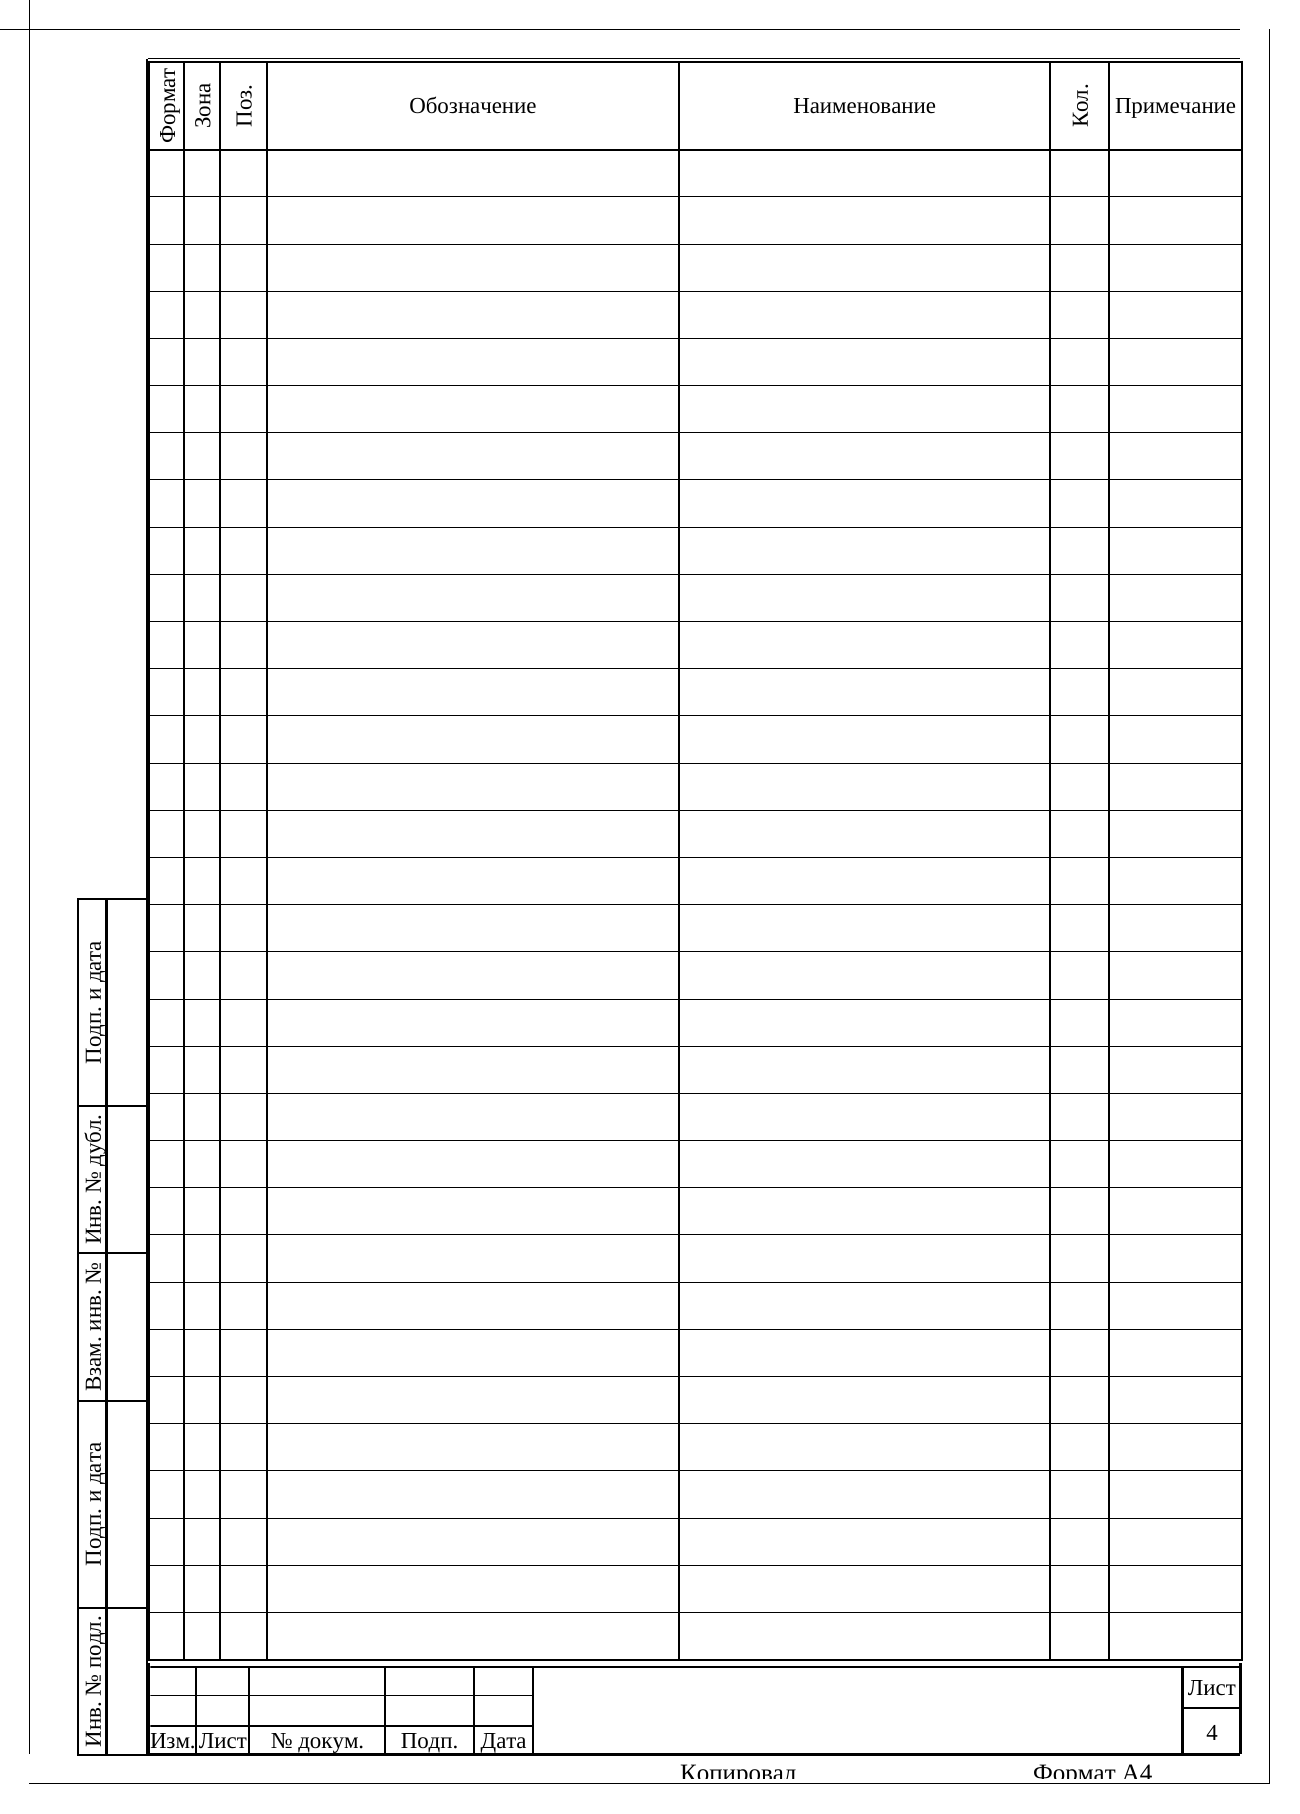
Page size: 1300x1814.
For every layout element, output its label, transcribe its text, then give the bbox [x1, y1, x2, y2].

table_cell [221, 811, 266, 857]
table_cell [221, 1283, 266, 1329]
table_cell [1110, 1377, 1241, 1423]
table_cell [680, 197, 1049, 243]
table_cell [1110, 716, 1241, 762]
text Формат А4 [946, 1758, 1239, 1779]
table_cell Инв. № дубл. [79, 1107, 105, 1252]
table_cell [1051, 575, 1108, 621]
table_header Подп. и дата [79, 900, 105, 1105]
table_cell [221, 1188, 266, 1234]
table_cell [1051, 1000, 1108, 1046]
table_cell [268, 151, 678, 196]
table_cell [268, 245, 678, 291]
table_cell [1110, 386, 1241, 432]
table_cell [185, 197, 219, 243]
table_cell [268, 1471, 678, 1517]
table_cell [150, 245, 183, 291]
table_cell [150, 575, 183, 621]
table_cell [1110, 245, 1241, 291]
table_cell [680, 1047, 1049, 1093]
table_header Лист [1184, 1668, 1239, 1707]
table_cell [1110, 1613, 1241, 1659]
table_cell [268, 1330, 678, 1376]
table_cell [1110, 1188, 1241, 1234]
table_cell [268, 1000, 678, 1046]
table_cell [1110, 339, 1241, 385]
table_cell [185, 151, 219, 196]
table_cell [268, 1566, 678, 1612]
table_cell [680, 1377, 1049, 1423]
table_cell [268, 339, 678, 385]
table_cell [1110, 575, 1241, 621]
table_cell [680, 1424, 1049, 1470]
table_cell [185, 292, 219, 338]
table_cell [680, 292, 1049, 338]
table_cell [680, 1094, 1049, 1140]
table_cell [221, 1519, 266, 1565]
table_cell [1110, 292, 1241, 338]
table_cell [221, 1424, 266, 1470]
table_cell [150, 197, 183, 243]
table_cell [475, 1696, 532, 1725]
table_cell [268, 1283, 678, 1329]
table_cell [250, 1696, 384, 1725]
table_cell [268, 1519, 678, 1565]
table_cell Лист [197, 1727, 248, 1753]
table_cell [1110, 1141, 1241, 1187]
table_cell [150, 1519, 183, 1565]
table_cell [150, 905, 183, 951]
table_cell [680, 622, 1049, 668]
table_cell [221, 1471, 266, 1517]
table_cell [1110, 764, 1241, 810]
table_cell [1110, 905, 1241, 951]
table_cell [150, 858, 183, 904]
table_cell [185, 811, 219, 857]
table_cell [150, 811, 183, 857]
table_cell [1051, 528, 1108, 574]
table_cell [221, 716, 266, 762]
table_cell [150, 622, 183, 668]
table_cell [268, 858, 678, 904]
table_cell [1110, 1235, 1241, 1282]
table_cell [268, 1424, 678, 1470]
table_cell [1110, 1047, 1241, 1093]
table_header Обозначение [268, 63, 678, 149]
table_cell [150, 480, 183, 527]
table_cell [221, 245, 266, 291]
table_cell [268, 669, 678, 715]
table_cell [185, 1424, 219, 1470]
table_cell [1110, 1424, 1241, 1470]
table_cell [150, 1094, 183, 1140]
table_cell [1051, 292, 1108, 338]
table_cell [185, 1330, 219, 1376]
table_cell [680, 811, 1049, 857]
table_cell [185, 480, 219, 527]
table_cell [185, 858, 219, 904]
table_cell [221, 197, 266, 243]
table_cell № докум. [250, 1727, 384, 1753]
table_cell [185, 905, 219, 951]
table_cell [185, 1283, 219, 1329]
table_cell [150, 433, 183, 479]
table_cell [1051, 1566, 1108, 1612]
table_cell [680, 1141, 1049, 1187]
table_cell [268, 905, 678, 951]
table_cell [386, 1696, 473, 1725]
table_cell [268, 1188, 678, 1234]
table_cell [221, 1141, 266, 1187]
table_cell [150, 339, 183, 385]
table_cell [1051, 339, 1108, 385]
table_cell [1051, 1235, 1108, 1282]
table_cell [1051, 669, 1108, 715]
table_cell [680, 575, 1049, 621]
table_cell [185, 764, 219, 810]
table_cell [1051, 811, 1108, 857]
table_cell [1051, 1330, 1108, 1376]
table_cell [680, 716, 1049, 762]
table_cell [1110, 1566, 1241, 1612]
table_cell [151, 1696, 195, 1725]
table_cell [185, 1141, 219, 1187]
table_cell [221, 669, 266, 715]
table_cell [185, 1188, 219, 1234]
table_cell [221, 1094, 266, 1140]
table_cell [1051, 1283, 1108, 1329]
table_cell [1051, 1094, 1108, 1140]
table_header Формат [150, 63, 183, 149]
table_cell [197, 1696, 248, 1725]
table_cell [108, 1609, 146, 1754]
table_cell [1051, 764, 1108, 810]
table_cell [1110, 1000, 1241, 1046]
table_cell [221, 1377, 266, 1423]
table_cell [1110, 1519, 1241, 1565]
table_cell [1051, 197, 1108, 243]
table_header Наименование [680, 63, 1049, 149]
table_header [197, 1668, 248, 1695]
table_cell [1110, 433, 1241, 479]
table_cell [268, 1094, 678, 1140]
table_cell [1051, 1377, 1108, 1423]
table_cell [1051, 1613, 1108, 1659]
table_cell [680, 1283, 1049, 1329]
table_cell [221, 1235, 266, 1282]
table_cell [268, 480, 678, 527]
table_cell [1110, 480, 1241, 527]
table_cell [150, 764, 183, 810]
table_cell [268, 1047, 678, 1093]
table_cell [1110, 528, 1241, 574]
table_cell [108, 1254, 146, 1400]
table_cell [680, 480, 1049, 527]
table_cell [185, 1094, 219, 1140]
table_cell [680, 858, 1049, 904]
table_cell Подп. [386, 1727, 473, 1753]
table_cell [680, 1519, 1049, 1565]
table_cell [221, 1566, 266, 1612]
table_cell [185, 952, 219, 998]
table_cell [150, 151, 183, 196]
table_cell [1110, 1283, 1241, 1329]
table_cell [1051, 1047, 1108, 1093]
table_cell [221, 858, 266, 904]
table_cell [268, 575, 678, 621]
table_cell [150, 1424, 183, 1470]
table_cell [1051, 1141, 1108, 1187]
table_cell [150, 1235, 183, 1282]
table_cell [221, 480, 266, 527]
table_cell [185, 622, 219, 668]
table_cell [268, 433, 678, 479]
table_cell [680, 151, 1049, 196]
table_cell [268, 1377, 678, 1423]
table_cell [1051, 1188, 1108, 1234]
table_cell [680, 245, 1049, 291]
table_cell [185, 1519, 219, 1565]
table_cell [221, 433, 266, 479]
table_cell [185, 386, 219, 432]
table_cell [185, 1235, 219, 1282]
table_cell [680, 1235, 1049, 1282]
table_cell [1110, 622, 1241, 668]
table_cell [185, 1566, 219, 1612]
table_cell [1051, 952, 1108, 998]
table_cell [1051, 480, 1108, 527]
table_cell [1051, 905, 1108, 951]
table_cell [150, 1188, 183, 1234]
table_header [534, 1668, 1181, 1753]
table_cell [268, 952, 678, 998]
table_cell [150, 1047, 183, 1093]
table_header Примечание [1110, 63, 1241, 149]
table_cell [268, 292, 678, 338]
table_cell 4 [1184, 1709, 1239, 1753]
table_cell [150, 1141, 183, 1187]
table_cell [185, 528, 219, 574]
table_header [108, 900, 146, 1105]
table_cell [185, 245, 219, 291]
table_cell [150, 1283, 183, 1329]
table_cell [680, 1330, 1049, 1376]
table_cell [221, 386, 266, 432]
table_header [250, 1668, 384, 1695]
table_cell [150, 1377, 183, 1423]
table_cell Инв. № подл. [79, 1609, 105, 1754]
table_header [151, 1668, 195, 1695]
table_cell [150, 292, 183, 338]
table_cell [150, 669, 183, 715]
table_cell [221, 764, 266, 810]
table_cell [150, 1330, 183, 1376]
table_cell [185, 669, 219, 715]
table_cell [1051, 1519, 1108, 1565]
table_cell [221, 575, 266, 621]
table_cell [268, 528, 678, 574]
table_cell [221, 1000, 266, 1046]
table_cell [221, 292, 266, 338]
table_cell [1110, 669, 1241, 715]
table_cell [268, 716, 678, 762]
table_cell [185, 716, 219, 762]
table_cell [1110, 197, 1241, 243]
table_cell [1051, 245, 1108, 291]
table_header Кол. [1051, 63, 1108, 149]
table_cell [680, 433, 1049, 479]
table_cell [1051, 858, 1108, 904]
table_cell [185, 1377, 219, 1423]
table_cell [1110, 1330, 1241, 1376]
table_cell [150, 528, 183, 574]
table_cell [221, 905, 266, 951]
table_cell [680, 1000, 1049, 1046]
table_cell [680, 1613, 1049, 1659]
table_cell [1051, 622, 1108, 668]
table_cell [108, 1107, 146, 1252]
table_cell [680, 339, 1049, 385]
table_cell [680, 386, 1049, 432]
table_cell Изм. [151, 1727, 195, 1753]
table_cell [268, 811, 678, 857]
table_cell [680, 1188, 1049, 1234]
table_cell Дата [475, 1727, 532, 1753]
table_cell [108, 1402, 146, 1607]
table_cell [1110, 1471, 1241, 1517]
table_cell [1110, 952, 1241, 998]
table_header Поз. [221, 63, 266, 149]
table_cell [680, 669, 1049, 715]
table_cell [1110, 151, 1241, 196]
table_cell [221, 151, 266, 196]
table_cell Подп. и дата [79, 1402, 105, 1607]
table_cell [221, 528, 266, 574]
table_cell [268, 622, 678, 668]
table_cell [680, 764, 1049, 810]
table_cell Взам. инв. № [79, 1254, 105, 1400]
table_header [386, 1668, 473, 1695]
table_cell [1051, 1471, 1108, 1517]
table_cell [1051, 433, 1108, 479]
table_cell [221, 1047, 266, 1093]
table_cell [1051, 386, 1108, 432]
table_header [475, 1668, 532, 1695]
table_cell [268, 386, 678, 432]
table_cell [221, 339, 266, 385]
table_cell [185, 339, 219, 385]
table_cell [680, 1566, 1049, 1612]
table_cell [268, 764, 678, 810]
table_cell [185, 575, 219, 621]
table_cell [680, 528, 1049, 574]
table_cell [268, 1141, 678, 1187]
table_cell [680, 952, 1049, 998]
table_cell [1110, 858, 1241, 904]
table_cell [1051, 716, 1108, 762]
table_cell [1110, 1094, 1241, 1140]
table_cell [150, 1613, 183, 1659]
table_cell [150, 386, 183, 432]
table_cell [185, 1613, 219, 1659]
table_cell [150, 952, 183, 998]
table_cell [185, 1000, 219, 1046]
table_cell [1051, 151, 1108, 196]
table_cell [221, 622, 266, 668]
table_cell [1110, 811, 1241, 857]
table_cell [680, 1471, 1049, 1517]
table_cell [150, 1000, 183, 1046]
table_cell [185, 1471, 219, 1517]
table_cell [268, 1613, 678, 1659]
table_cell [1051, 1424, 1108, 1470]
table_cell [185, 433, 219, 479]
table_cell [185, 1047, 219, 1093]
table_cell [150, 1566, 183, 1612]
text Копировал [533, 1758, 943, 1779]
table_cell [268, 1235, 678, 1282]
table_cell [221, 1613, 266, 1659]
table_cell [221, 1330, 266, 1376]
table_cell [150, 1471, 183, 1517]
table_cell [680, 905, 1049, 951]
table_cell [268, 197, 678, 243]
table_cell [150, 716, 183, 762]
table_cell [221, 952, 266, 998]
table_header Зона [185, 63, 219, 149]
